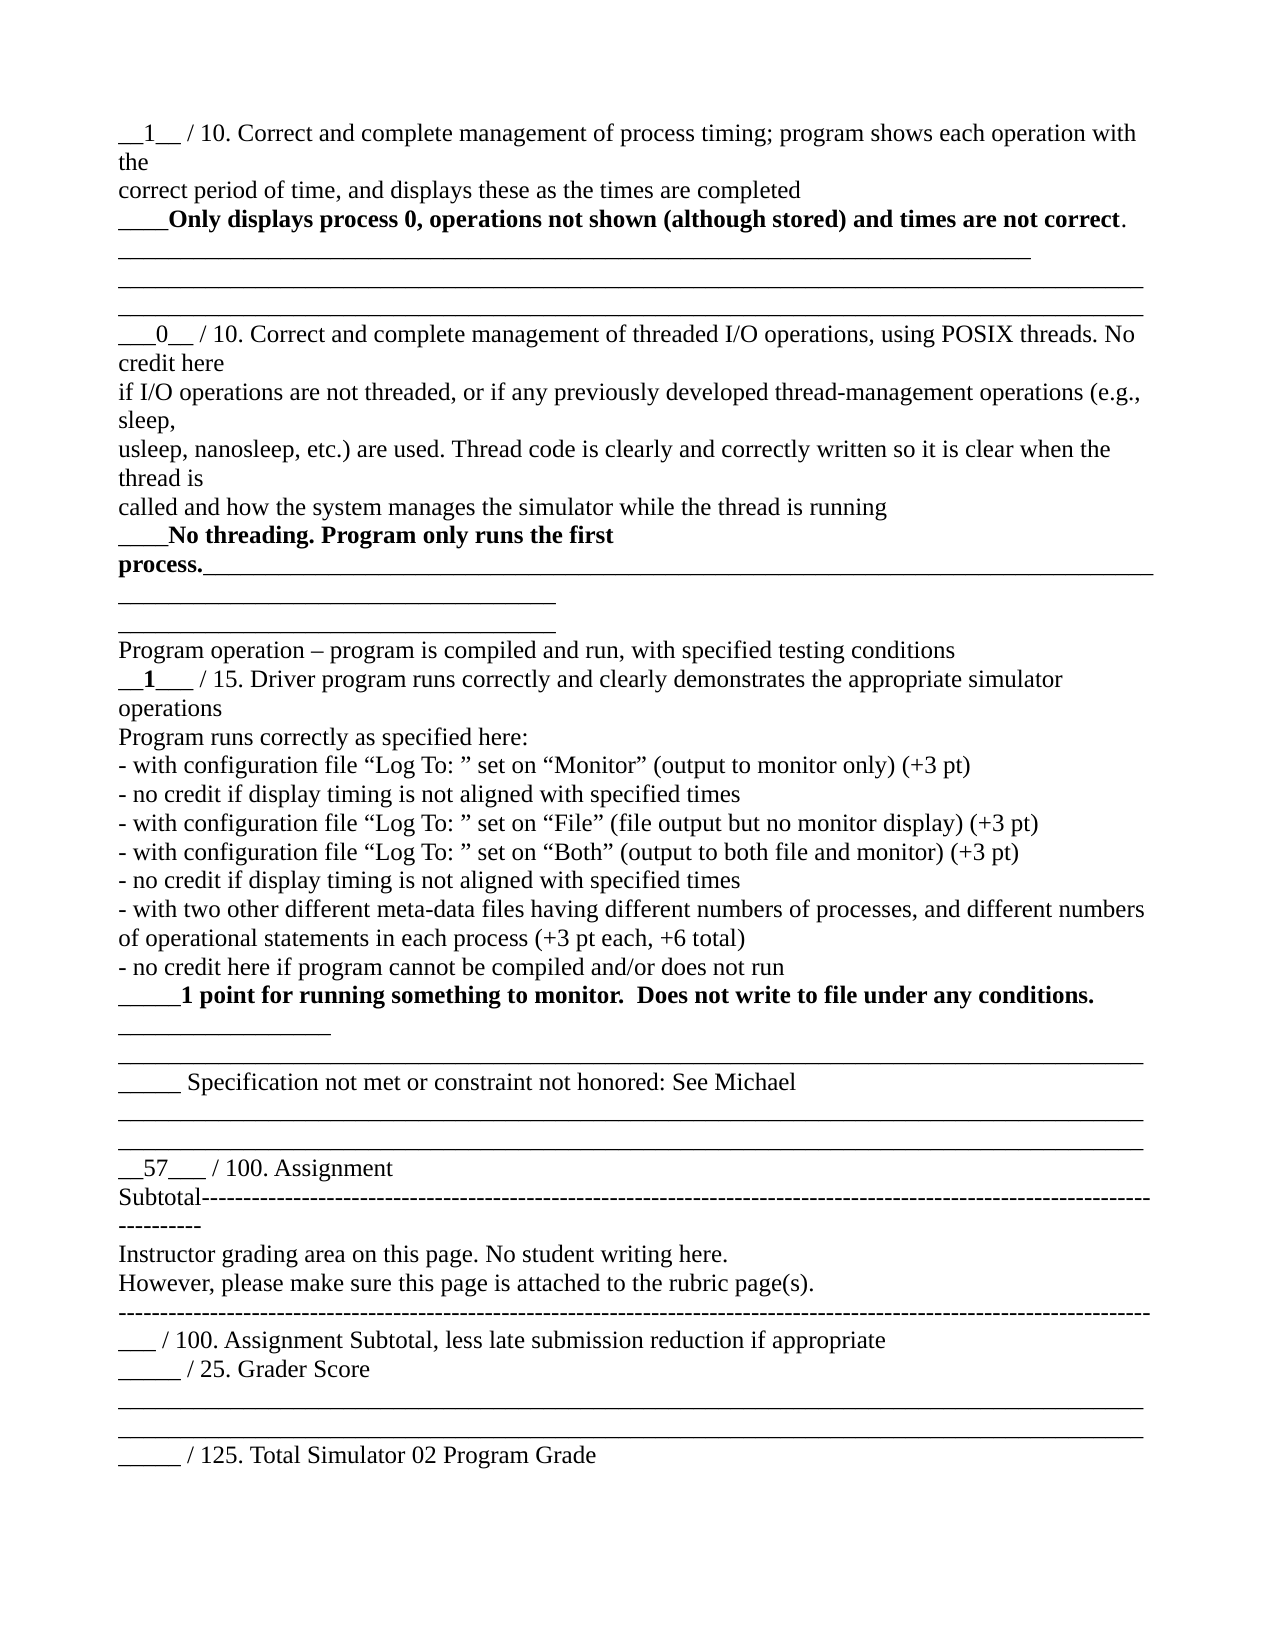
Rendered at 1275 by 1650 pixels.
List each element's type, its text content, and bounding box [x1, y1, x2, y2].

text __57___ / 100. Assignment Subtotal---------------------------------------------------------------------------------------------------------------------------- [118, 1153, 1157, 1239]
text However, please make sure this page is attached to the rubric page(s). [118, 1268, 1157, 1297]
text - with configuration file “Log To: ” set on “File” (file output but no monitor display) (+3 pt) [118, 808, 1157, 837]
text correct period of time, and displays these as the times are completed [118, 176, 1157, 204]
text of operational statements in each process (+3 pt each, +6 total) [118, 923, 1157, 952]
text __________________________________________________________________________________ [118, 1412, 1157, 1441]
text - no credit if display timing is not aligned with specified times [118, 866, 1157, 894]
text - with configuration file “Log To: ” set on “Monitor” (output to monitor only) (+3 pt) [118, 751, 1157, 779]
text ---------------------------------------------------------------------------------------------------------------------------- [118, 1297, 1157, 1326]
text called and how the system manages the simulator while the thread is running [118, 492, 1157, 521]
text __________________________________________________________________________________ [118, 1038, 1157, 1067]
text __________________________________________________________________________________ [118, 291, 1157, 319]
text _____ / 25. Grader Score [118, 1354, 1157, 1383]
text _____ / 125. Total Simulator 02 Program Grade [118, 1441, 1157, 1469]
text ____No threading. Program only runs the first process._______________________________________________________________________________________________________________ [118, 521, 1157, 607]
text ___ / 100. Assignment Subtotal, less late submission reduction if appropriate [118, 1326, 1157, 1354]
text __________________________________________________________________________________ [118, 1096, 1157, 1124]
text __________________________________________________________________________________ [118, 262, 1157, 291]
text __________________________________________________________________________________ [118, 1383, 1157, 1412]
text __1__ / 10. Correct and complete management of process timing; program shows each operation with the [118, 118, 1157, 176]
text _____ Specification not met or constraint not honored: See Michael [118, 1067, 1157, 1096]
text __________________________________________________________________________________ [118, 1124, 1157, 1153]
text usleep, nanosleep, etc.) are used. Thread code is clearly and correctly written so it is clear when the thread is [118, 434, 1157, 492]
text ____Only displays process 0, operations not shown (although stored) and times are not correct. _________________________________________________________________________ [118, 204, 1157, 262]
text Program runs correctly as specified here: [118, 722, 1157, 751]
text Program operation – program is compiled and run, with specified testing conditions [118, 636, 1157, 664]
text ___0__ / 10. Correct and complete management of threaded I/O operations, using POSIX threads. No credit here [118, 319, 1157, 377]
text Instructor grading area on this page. No student writing here. [118, 1239, 1157, 1268]
text - no credit here if program cannot be compiled and/or does not run [118, 952, 1157, 981]
text - no credit if display timing is not aligned with specified times [118, 779, 1157, 808]
text if I/O operations are not threaded, or if any previously developed thread-management operations (e.g., sleep, [118, 377, 1157, 434]
text __1___ / 15. Driver program runs correctly and clearly demonstrates the appropriate simulator operations [118, 664, 1157, 722]
text _____1 point for running something to monitor. Does not write to file under any conditions. _________________ [118, 981, 1157, 1038]
text - with two other different meta-data files having different numbers of processes, and different numbers [118, 894, 1157, 923]
text - with configuration file “Log To: ” set on “Both” (output to both file and monitor) (+3 pt) [118, 837, 1157, 866]
text ___________________________________ [118, 607, 1157, 636]
